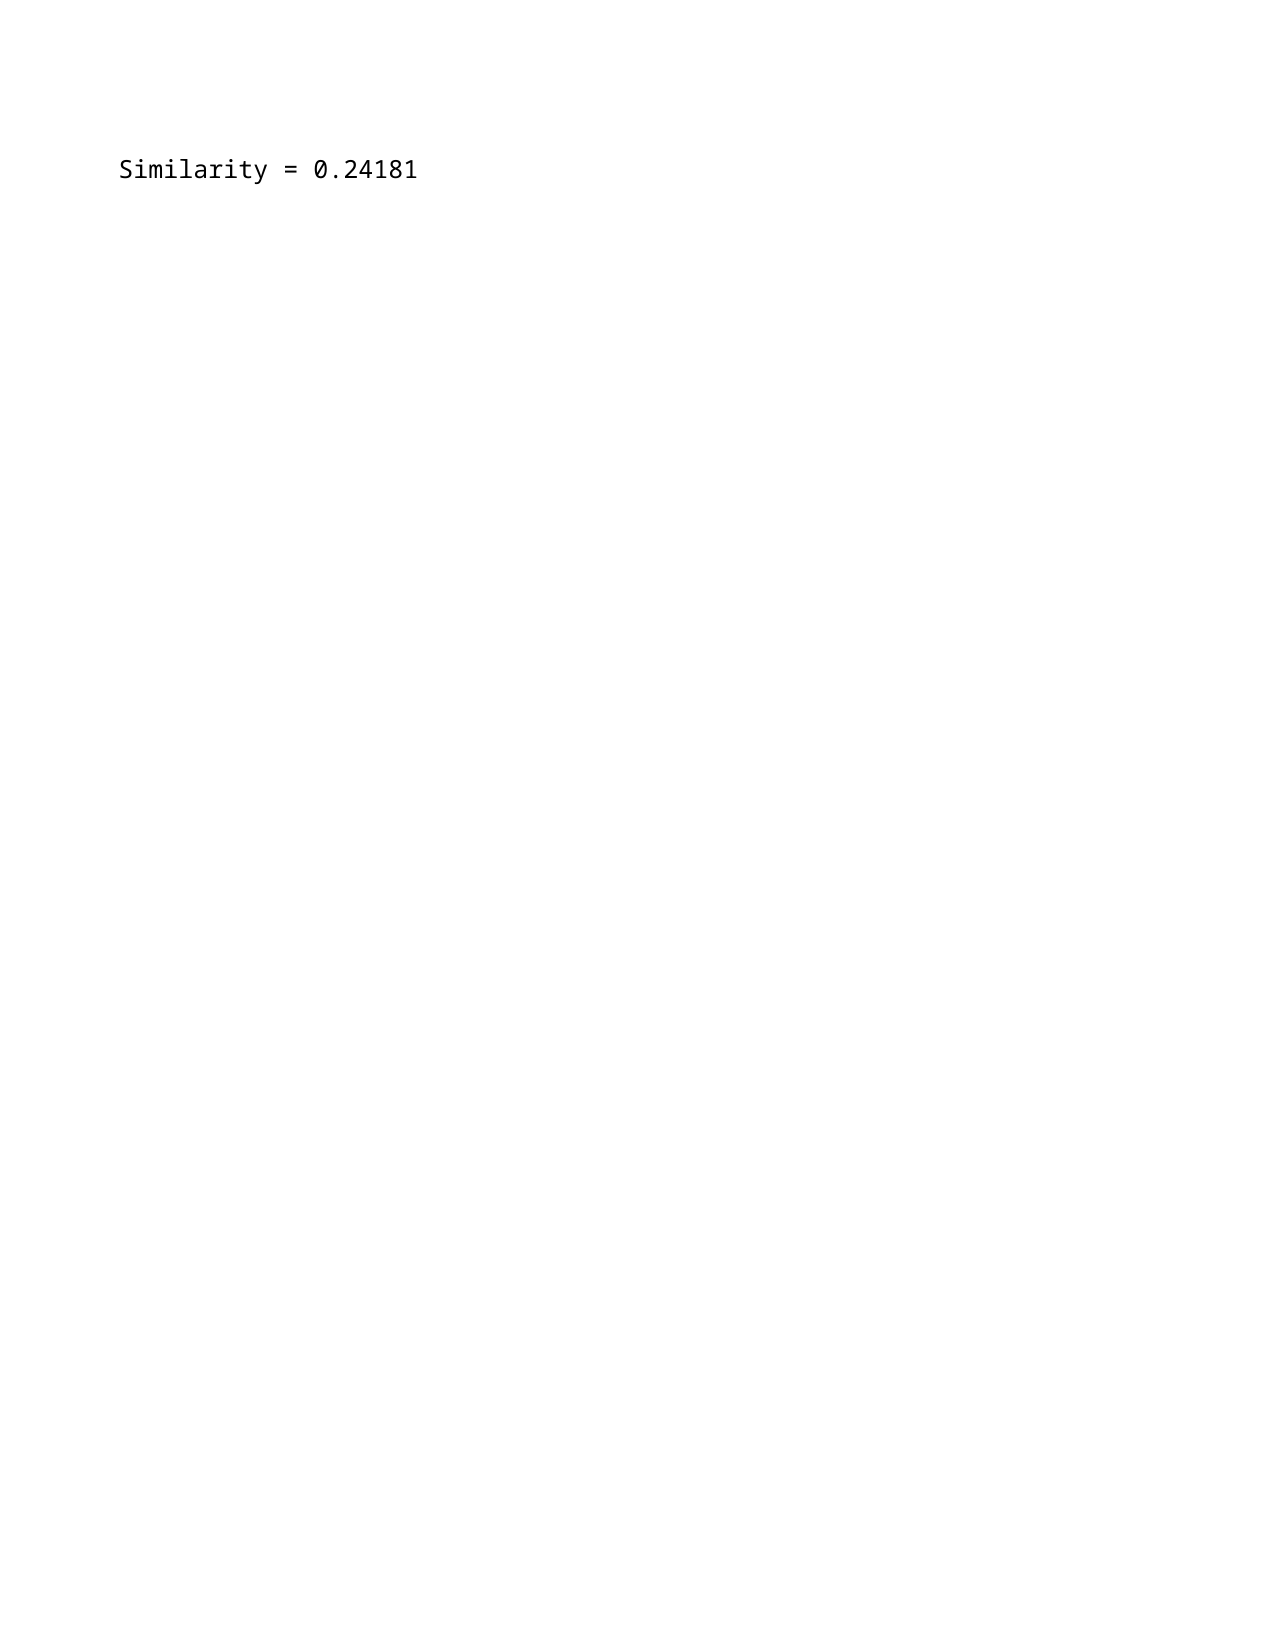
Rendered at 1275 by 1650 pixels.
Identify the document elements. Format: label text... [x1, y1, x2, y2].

text Similarity = 0.24181 [118, 152, 1157, 391]
